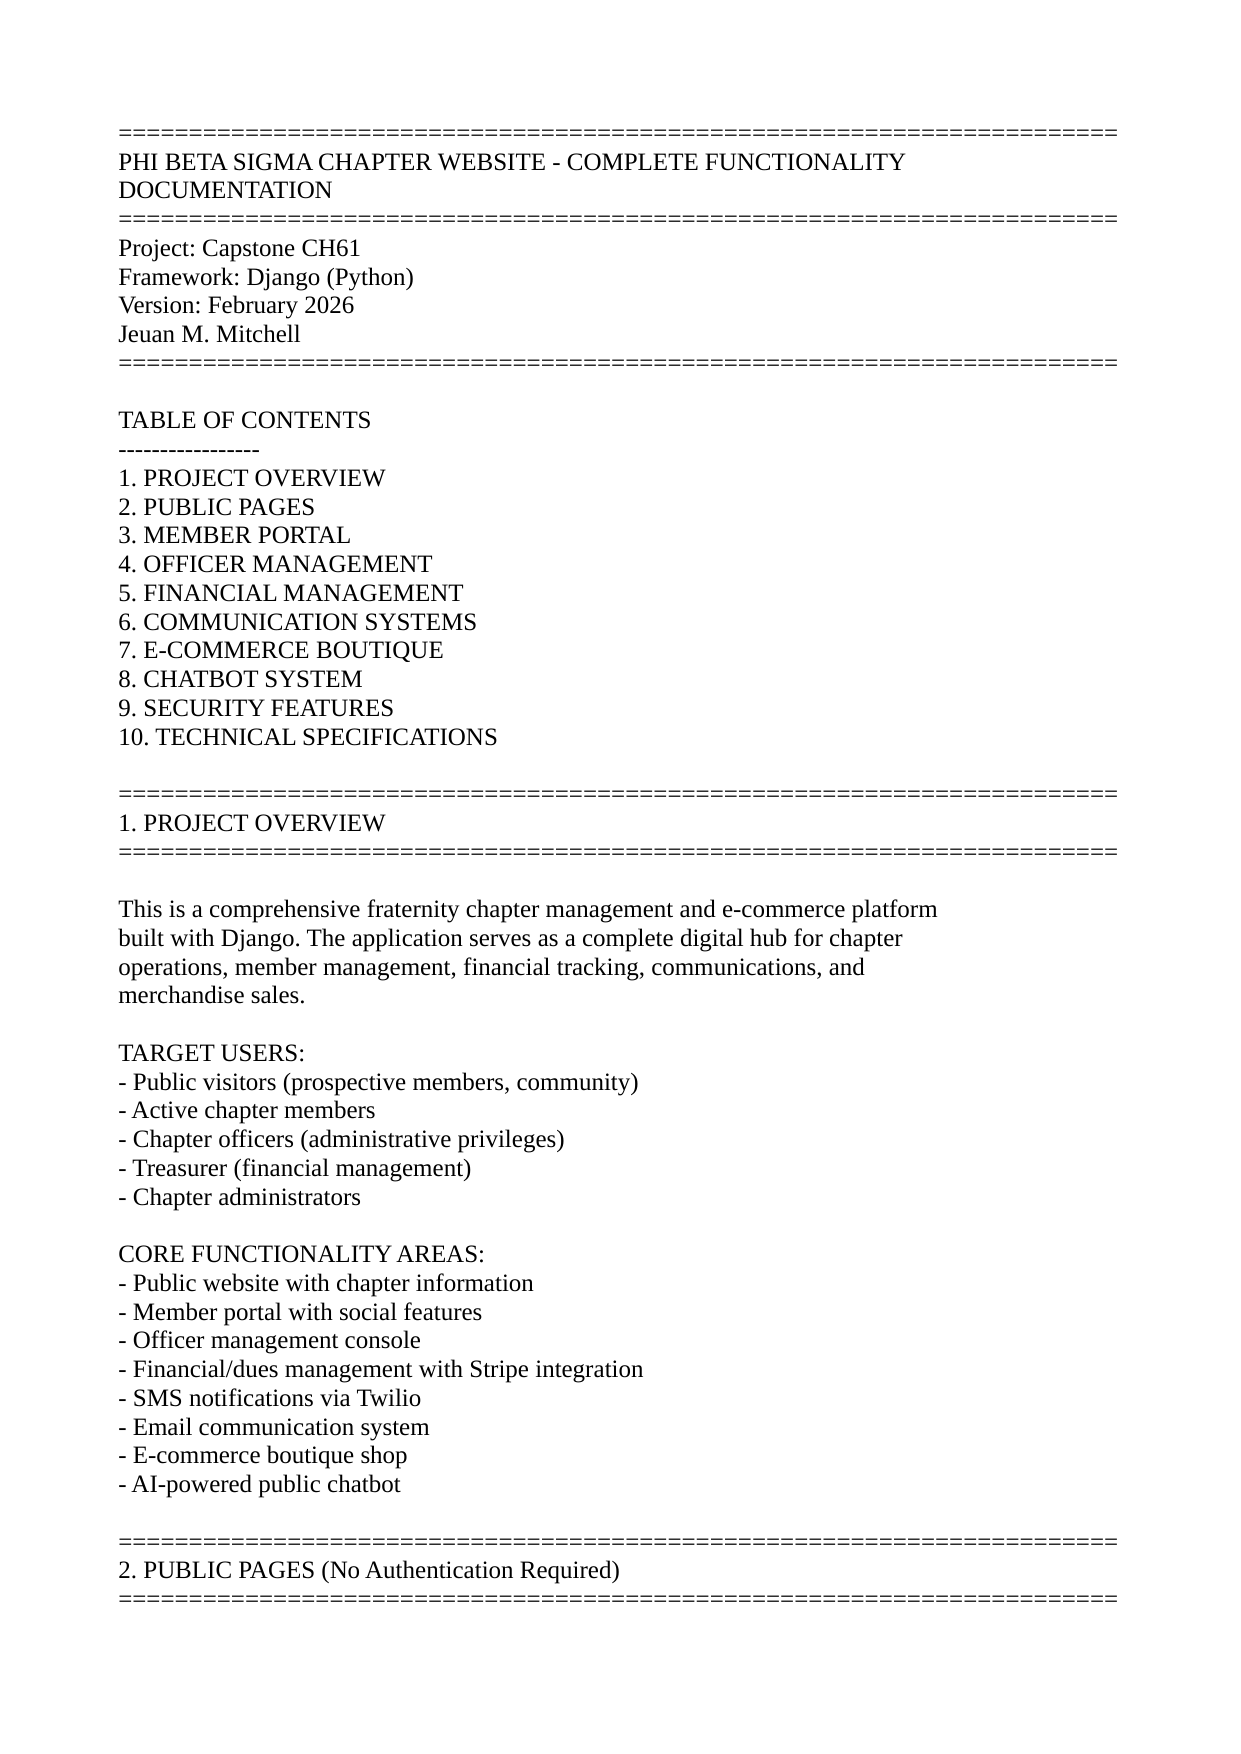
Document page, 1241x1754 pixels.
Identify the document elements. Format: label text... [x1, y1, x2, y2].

text 3. MEMBER PORTAL [118, 521, 1122, 549]
text Project: Capstone CH61 [118, 233, 1122, 262]
text 4. OFFICER MANAGEMENT [118, 549, 1122, 578]
text - Public website with chapter information [118, 1268, 1122, 1297]
text merchandise sales. [118, 981, 1122, 1009]
text - Financial/dues management with Stripe integration [118, 1354, 1122, 1383]
text 8. CHATBOT SYSTEM [118, 664, 1122, 693]
text TABLE OF CONTENTS [118, 406, 1122, 434]
text 1. PROJECT OVERVIEW [118, 463, 1122, 492]
text ======================================================================= [118, 779, 1122, 808]
text CORE FUNCTIONALITY AREAS: [118, 1239, 1122, 1268]
text This is a comprehensive fraternity chapter management and e-commerce platform [118, 894, 1122, 923]
text 1. PROJECT OVERVIEW [118, 808, 1122, 837]
text ======================================================================= [118, 204, 1122, 233]
text 7. E-COMMERCE BOUTIQUE [118, 636, 1122, 664]
text PHI BETA SIGMA CHAPTER WEBSITE - COMPLETE FUNCTIONALITY DOCUMENTATION [118, 147, 1122, 204]
text 10. TECHNICAL SPECIFICATIONS [118, 722, 1122, 751]
text - Treasurer (financial management) [118, 1153, 1122, 1182]
text Framework: Django (Python) [118, 262, 1122, 291]
text ======================================================================= [118, 118, 1122, 147]
text ----------------- [118, 434, 1122, 463]
text Version: February 2026 [118, 291, 1122, 319]
text operations, member management, financial tracking, communications, and [118, 952, 1122, 981]
text - SMS notifications via Twilio [118, 1383, 1122, 1412]
text Jeuan M. Mitchell [118, 319, 1122, 348]
text ======================================================================= [118, 1527, 1122, 1556]
text - Member portal with social features [118, 1297, 1122, 1326]
text ======================================================================= [118, 348, 1122, 377]
text - E-commerce boutique shop [118, 1441, 1122, 1469]
text - Email communication system [118, 1412, 1122, 1441]
text 5. FINANCIAL MANAGEMENT [118, 578, 1122, 607]
text - AI-powered public chatbot [118, 1469, 1122, 1498]
text 2. PUBLIC PAGES (No Authentication Required) [118, 1556, 1122, 1584]
text TARGET USERS: [118, 1038, 1122, 1067]
text 9. SECURITY FEATURES [118, 693, 1122, 722]
text ======================================================================= [118, 837, 1122, 866]
text 2. PUBLIC PAGES [118, 492, 1122, 521]
text - Chapter officers (administrative privileges) [118, 1124, 1122, 1153]
text - Active chapter members [118, 1096, 1122, 1124]
text - Chapter administrators [118, 1182, 1122, 1211]
text - Public visitors (prospective members, community) [118, 1067, 1122, 1096]
text ======================================================================= [118, 1584, 1122, 1613]
text built with Django. The application serves as a complete digital hub for chapter [118, 923, 1122, 952]
text - Officer management console [118, 1326, 1122, 1354]
text 6. COMMUNICATION SYSTEMS [118, 607, 1122, 636]
